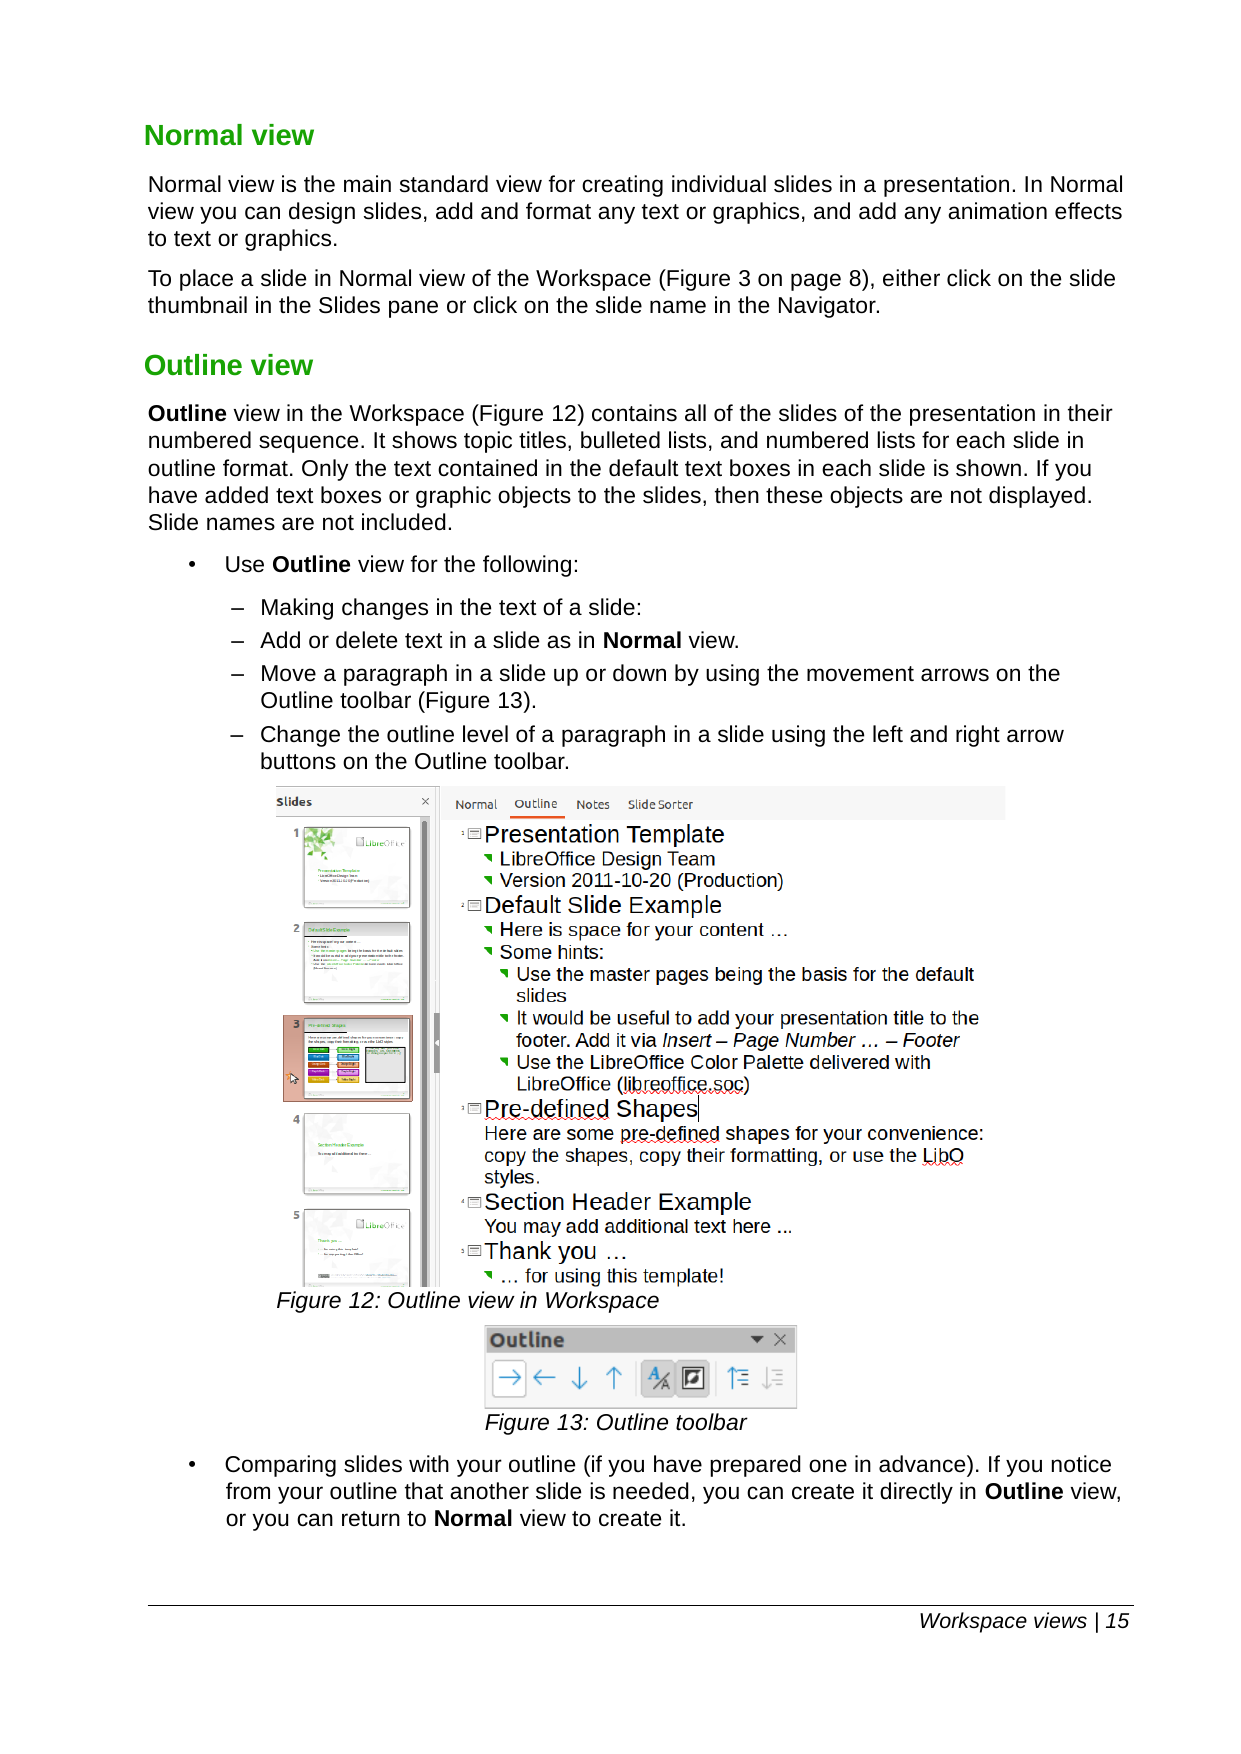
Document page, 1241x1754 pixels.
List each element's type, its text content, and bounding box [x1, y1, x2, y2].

text To place a slide in Normal view of the Workspace (Figure 3 on page 7), either click on the slide thumbnail in the Slides pane or click on the slide name in the Navigator. [148, 264, 1134, 318]
text Outline view in the Workspace (Figure 12) contains all of the slides of the presentation in their numbered sequence. It shows topic titles, bulleted lists, and numbered lists for each slide in outline format. Only the text contained in the default text boxes in each slide is shown. If you have added text boxes or graphic objects to the slides, then these objects are not displayed. Slide names are not included. [148, 400, 1134, 535]
list Comparing slides with your outline (if you have prepared one in advance). If you notice from your outline that another slide is needed, you can create it directly in Outline view, or you can return to Normal view to create it. [185, 1447, 1134, 1534]
picture [484, 1325, 798, 1409]
list Add or delete text in a slide as in Normal view. [231, 626, 1134, 653]
list Use Outline view for the following: [185, 548, 1134, 581]
subtitle Outline view [143, 347, 1134, 381]
list Making changes in the text of a slide: [231, 593, 1134, 620]
subtitle Normal view [143, 118, 1134, 152]
list Change the outline level of a paragraph in a slide using the left and right arrow buttons on the Outline toolbar. [230, 720, 1134, 774]
text Normal view is the main standard view for creating individual slides in a presentation. In Normal view you can design slides, add and format any text or graphics, and add any animation effects to text or graphics. [148, 170, 1134, 252]
list Move a paragraph in a slide up or down by using the movement arrows on the Outline toolbar (Figure 13). [231, 660, 1134, 714]
text Figure 12: Outline view in Workspace [276, 1287, 1005, 1314]
text Figure 13: Outline toolbar [484, 1409, 797, 1435]
picture [276, 786, 1006, 1287]
